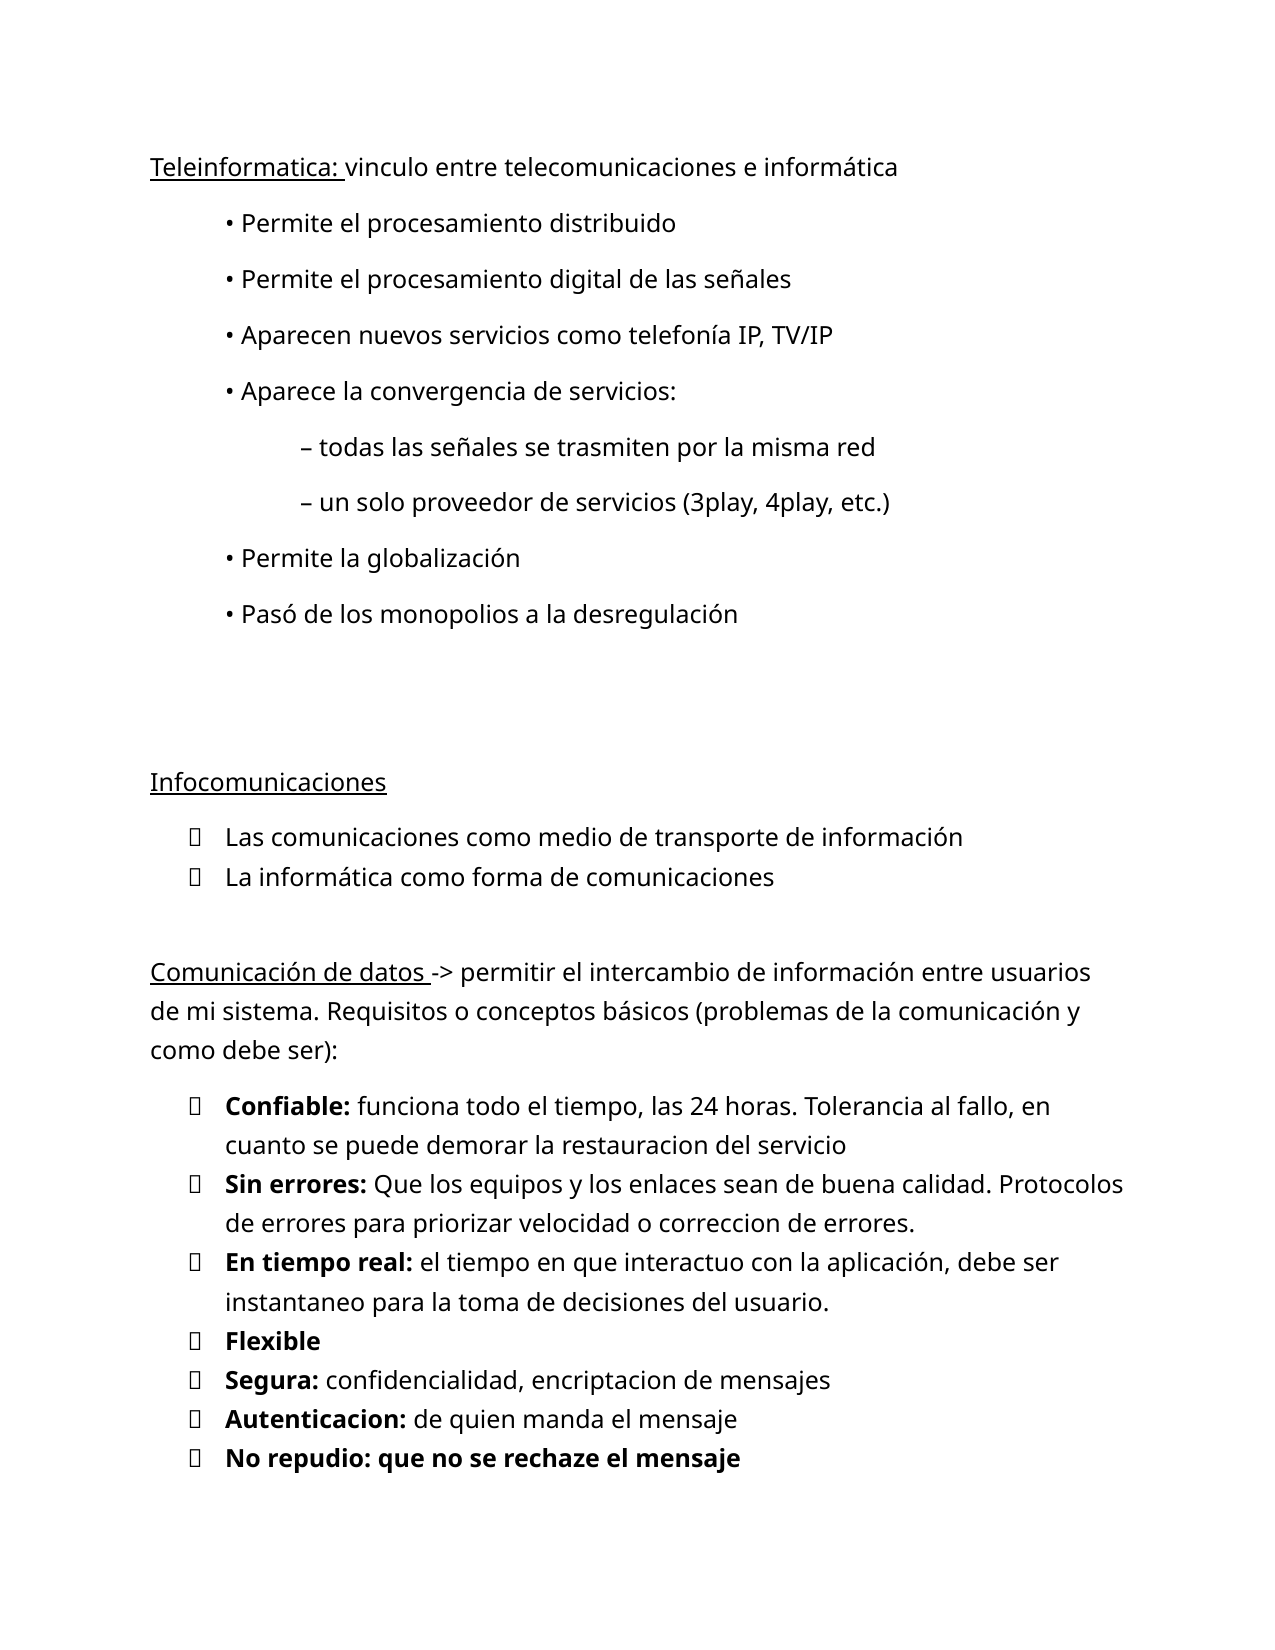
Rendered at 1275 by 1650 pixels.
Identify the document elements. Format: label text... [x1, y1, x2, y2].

text • Pasó de los monopolios a la desregulación [150, 597, 1125, 631]
list Las comunicaciones como medio de transporte de información [187, 820, 1125, 854]
text – todas las señales se trasmiten por la misma red [300, 429, 1125, 463]
text Teleinformatica: vinculo entre telecomunicaciones e informática [150, 150, 1125, 184]
text • Permite el procesamiento distribuido [225, 206, 1125, 240]
text • Permite la globalización [150, 541, 1125, 575]
list Flexible [187, 1323, 1125, 1357]
list No repudio: que no se rechaze el mensaje [187, 1441, 1125, 1475]
text Comunicación de datos -> permitir el intercambio de información entre usuarios de mi sistema. Requisitos o conceptos básicos (problemas de la comunicación y como debe ser): [150, 954, 1125, 1067]
text Infocomunicaciones [150, 764, 1125, 798]
text • Permite el procesamiento digital de las señales [225, 262, 1125, 296]
list Sin errores: Que los equipos y los enlaces sean de buena calidad. Protocolos de errores para priorizar velocidad o correccion de errores. [187, 1167, 1125, 1240]
list Confiable: funciona todo el tiempo, las 24 horas. Tolerancia al fallo, en cuanto se puede demorar la restauracion del servicio [187, 1088, 1125, 1162]
text – un solo proveedor de servicios (3play, 4play, etc.) [300, 485, 1125, 519]
text • Aparece la convergencia de servicios: [225, 373, 1125, 407]
list Autenticacion: de quien manda el mensaje [187, 1402, 1125, 1436]
list Segura: confidencialidad, encriptacion de mensajes [187, 1362, 1125, 1397]
text • Aparecen nuevos servicios como telefonía IP, TV/IP [225, 317, 1125, 352]
list La informática como forma de comunicaciones [187, 859, 1125, 893]
list En tiempo real: el tiempo en que interactuo con la aplicación, debe ser instantaneo para la toma de decisiones del usuario. [187, 1245, 1125, 1318]
